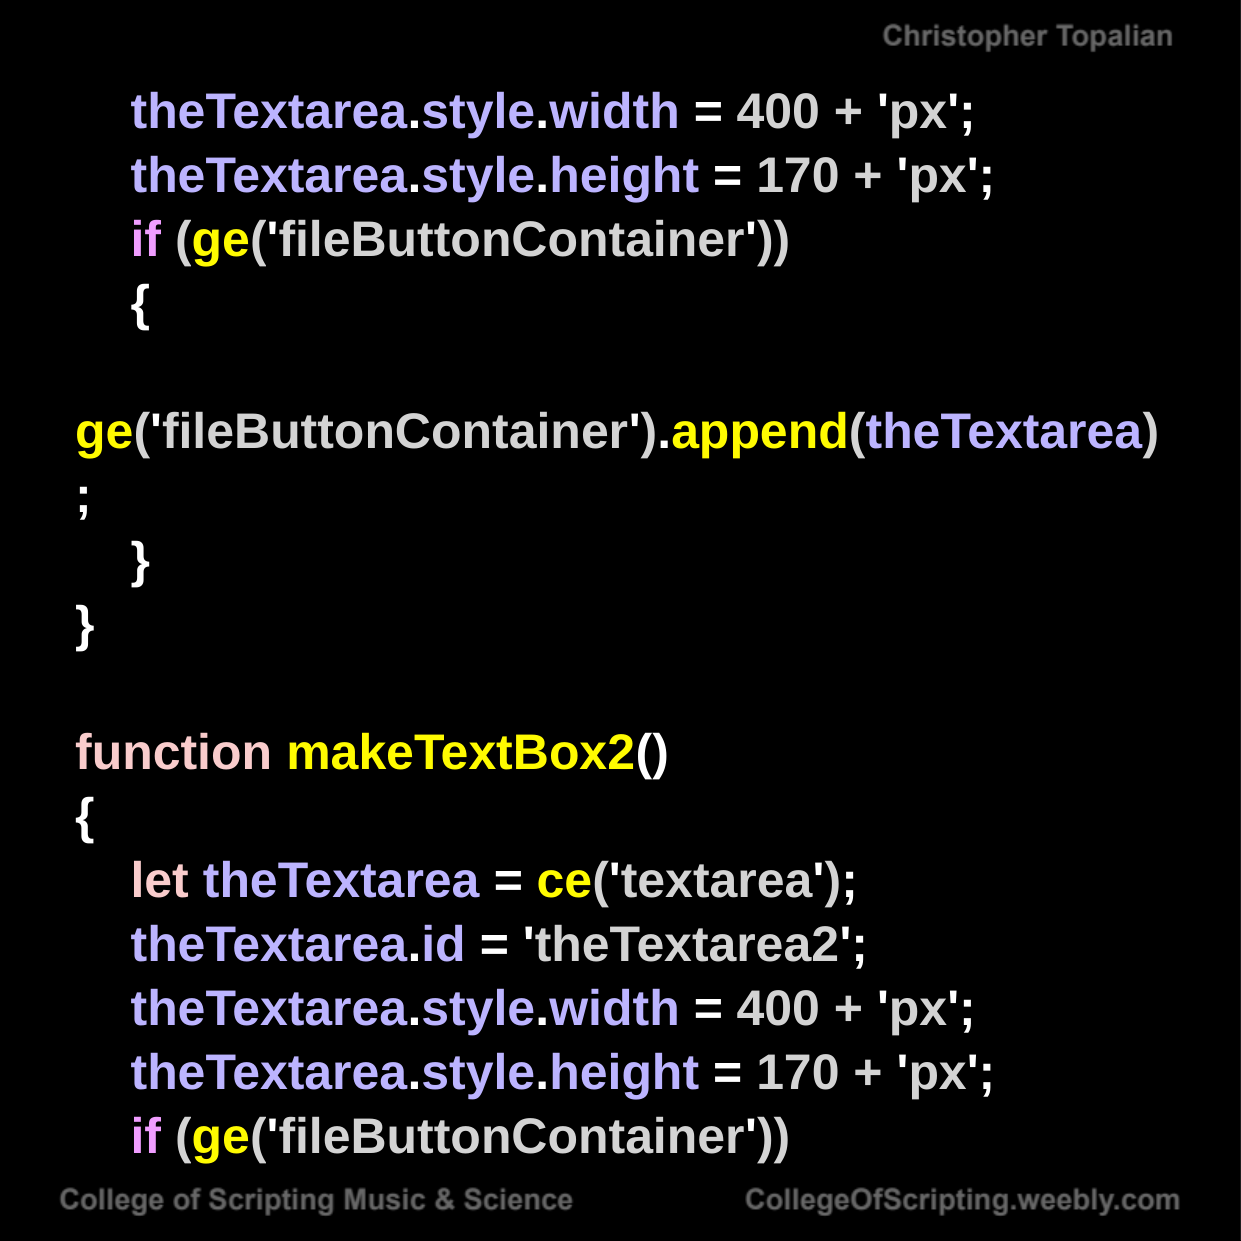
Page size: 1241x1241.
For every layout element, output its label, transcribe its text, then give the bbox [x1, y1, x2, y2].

text if (ge('fileButtonContainer')) [75, 203, 1166, 267]
text theTextarea.style.height = 170 + 'px'; [75, 139, 1166, 203]
text { [75, 267, 1166, 331]
text { [75, 780, 1166, 844]
text theTextarea.id = 'theTextarea2'; [75, 908, 1166, 972]
text if (ge('fileButtonContainer')) [75, 1100, 1166, 1164]
text let theTextarea = ce('textarea'); [75, 844, 1166, 908]
text theTextarea.style.height = 170 + 'px'; [75, 1036, 1166, 1100]
text function makeTextBox2() [75, 716, 1166, 780]
text theTextarea.style.width = 400 + 'px'; [75, 75, 1166, 139]
text } [75, 587, 1166, 652]
text theTextarea.style.width = 400 + 'px'; [75, 972, 1166, 1036]
text ge('fileButtonContainer').append(theTextarea); [75, 331, 1166, 523]
text } [75, 523, 1166, 587]
